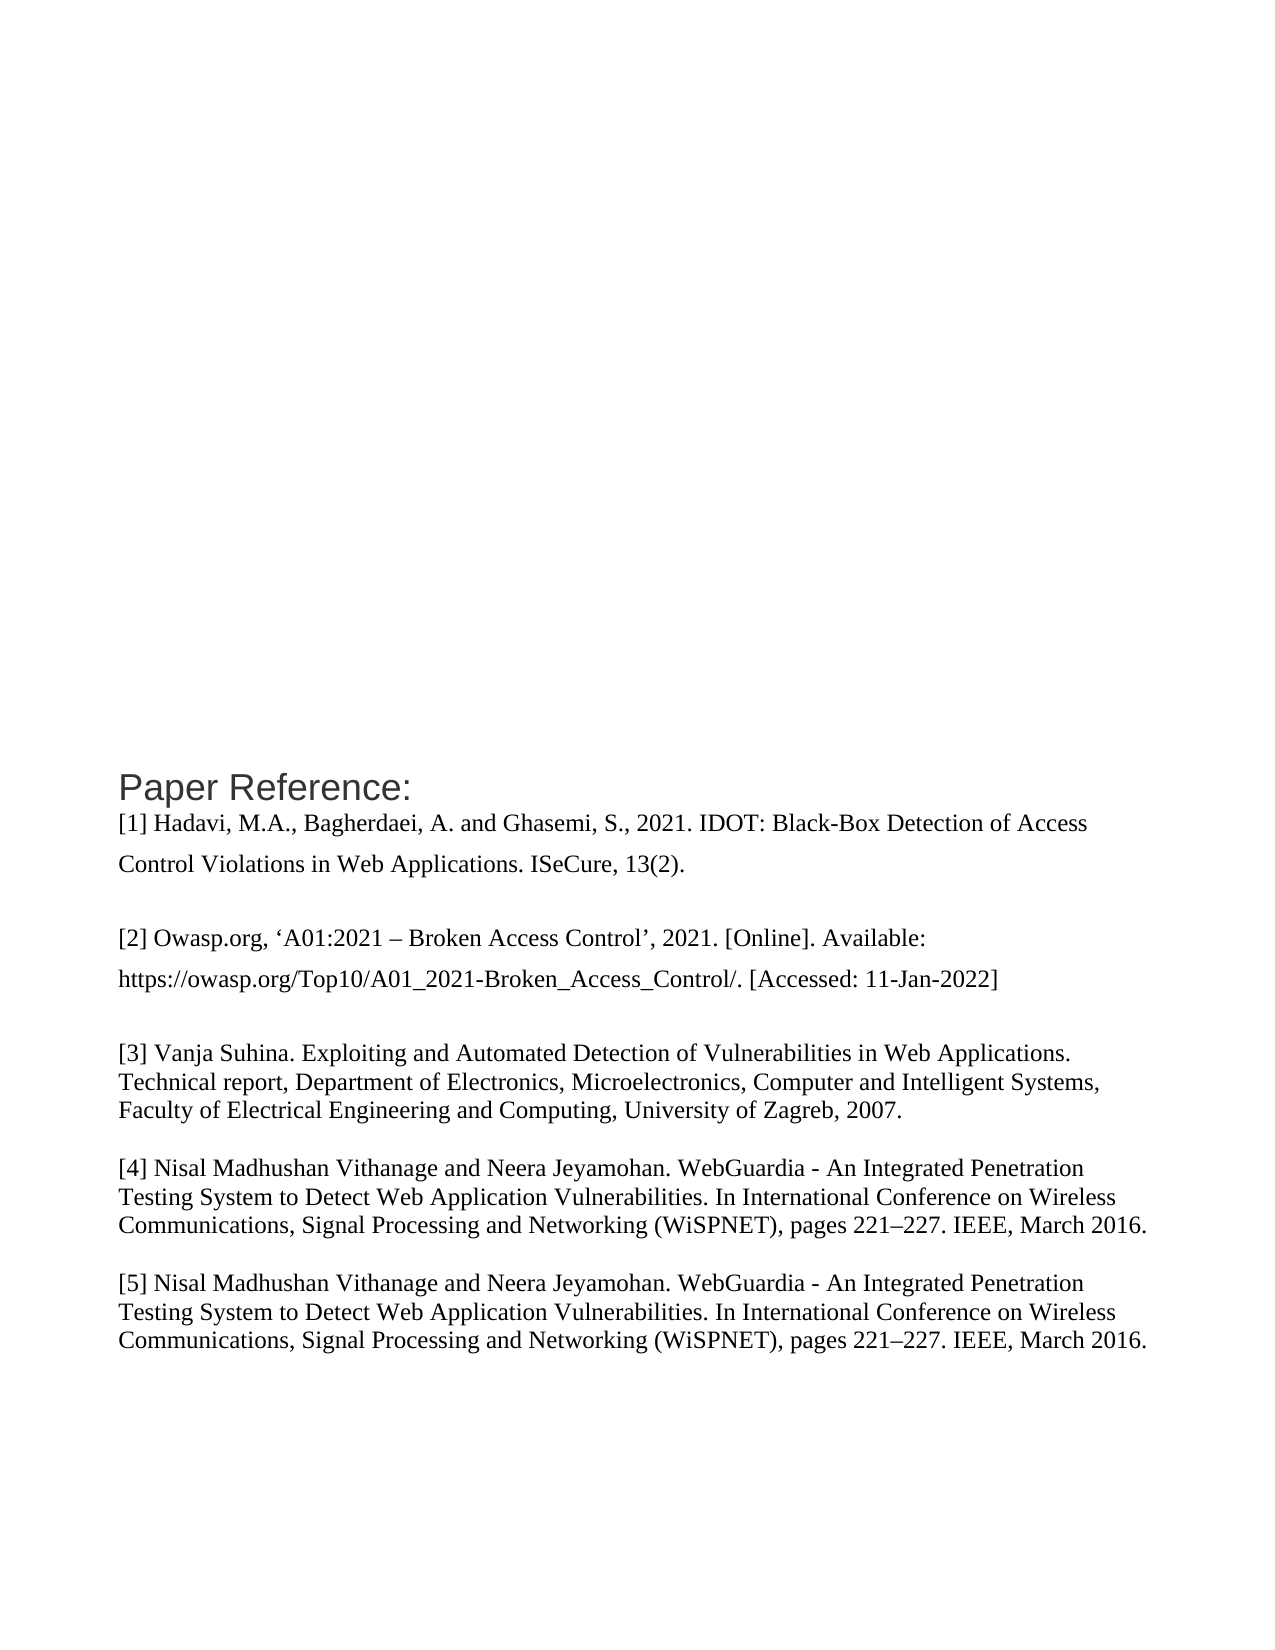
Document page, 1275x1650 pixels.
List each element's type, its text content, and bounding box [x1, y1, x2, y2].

text [3] Vanja Suhina. Exploiting and Automated Detection of Vulnerabilities in Web Applications. Technical report, Department of Electronics, Microelectronics, Computer and Intelligent Systems, Faculty of Electrical Engineering and Computing, University of Zagreb, 2007. [118, 1038, 1157, 1124]
text [4] Nisal Madhushan Vithanage and Neera Jeyamohan. WebGuardia - An Integrated Penetration Testing System to Detect Web Application Vulnerabilities. In International Conference on Wireless Communications, Signal Processing and Networking (WiSPNET), pages 221–227. IEEE, March 2016. [118, 1153, 1157, 1239]
text Paper Reference: [118, 765, 1157, 808]
text [1] Hadavi, M.A., Bagherdaei, A. and Ghasemi, S., 2021. IDOT: Black-Box Detection of Access Control Violations in Web Applications. ISeCure, 13(2). [118, 808, 1157, 880]
text [5] Nisal Madhushan Vithanage and Neera Jeyamohan. WebGuardia - An Integrated Penetration Testing System to Detect Web Application Vulnerabilities. In International Conference on Wireless Communications, Signal Processing and Networking (WiSPNET), pages 221–227. IEEE, March 2016. [118, 1268, 1157, 1354]
text [2] Owasp.org, ‘A01:2021 – Broken Access Control’, 2021. [Online]. Available: https://owasp.org/Top10/A01_2021-Broken_Access_Control/. [Accessed: 11-Jan-2022] [118, 923, 1157, 995]
